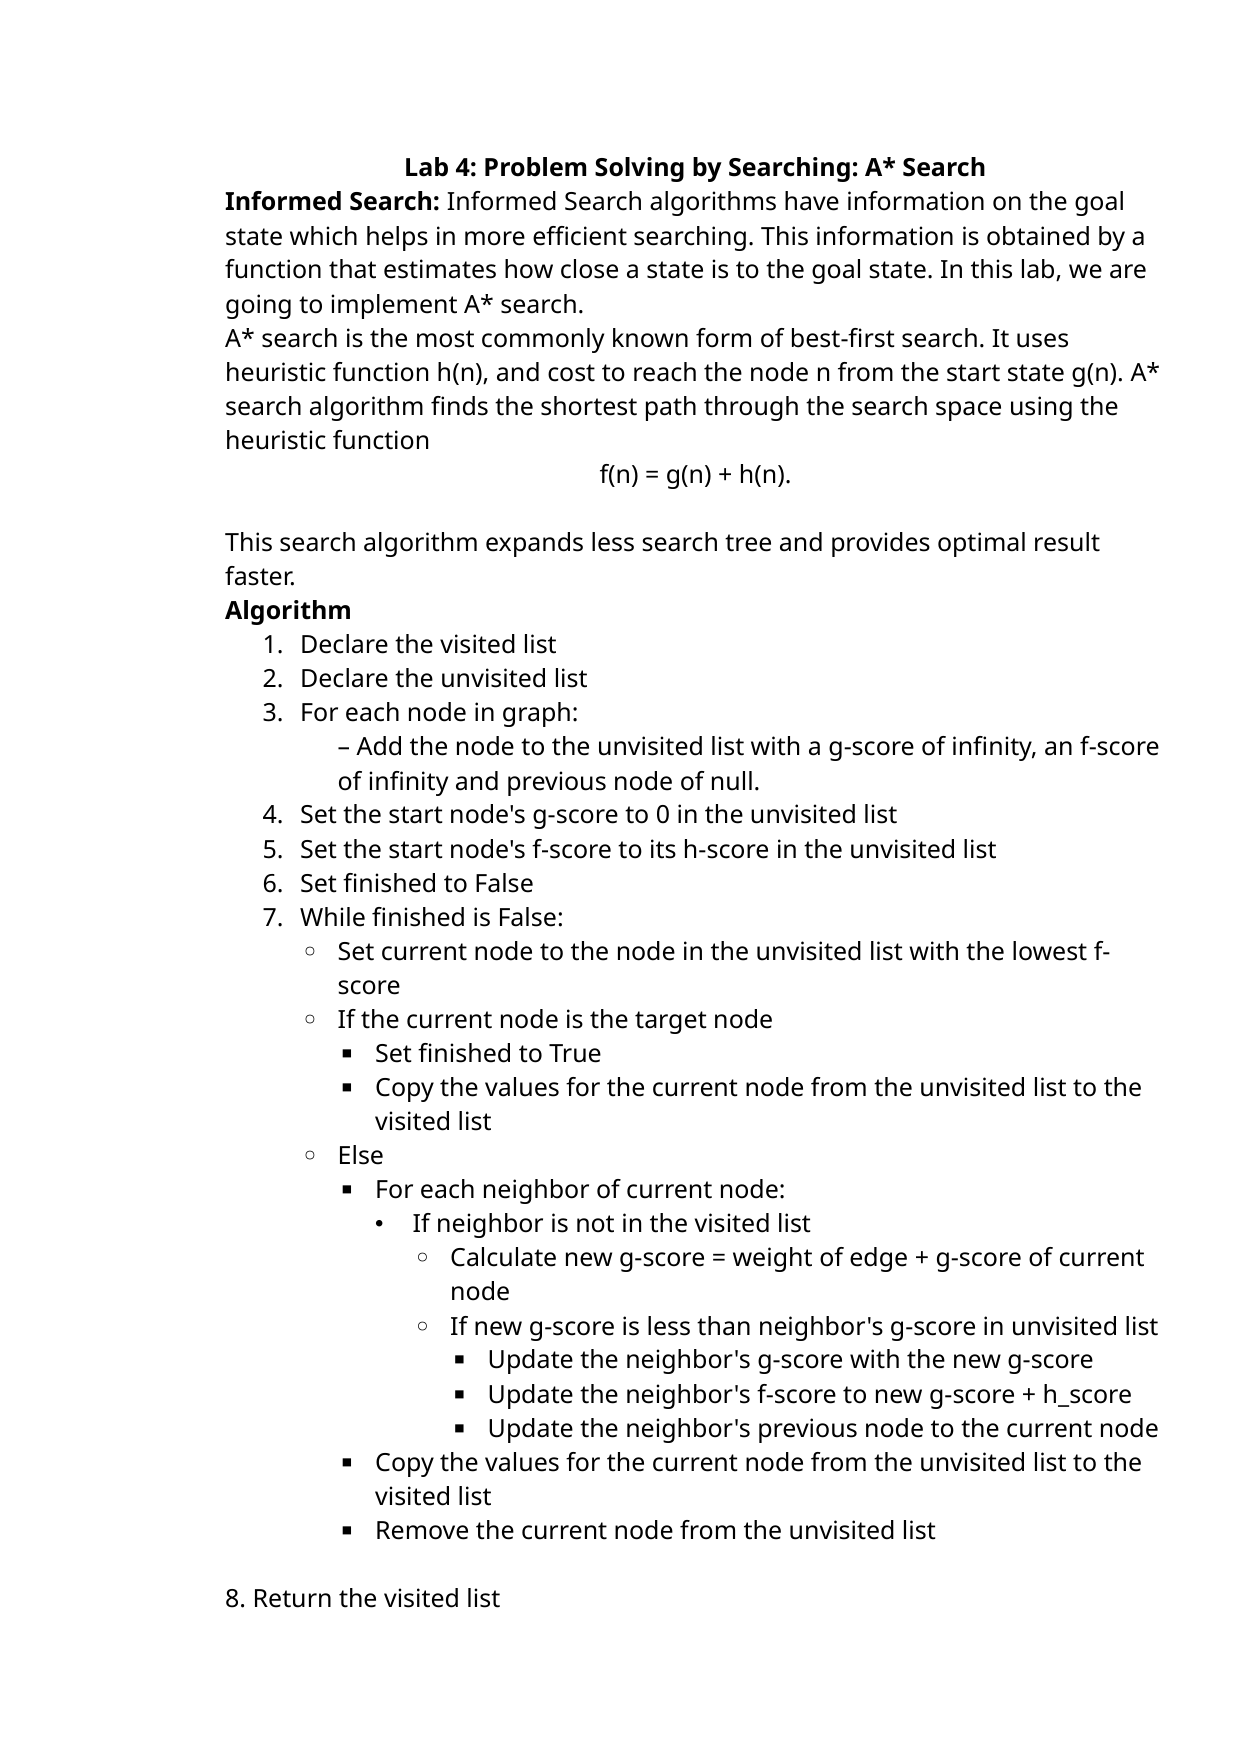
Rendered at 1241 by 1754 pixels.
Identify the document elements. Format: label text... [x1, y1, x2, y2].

list Else [300, 1138, 1166, 1172]
list If the current node is the target node [300, 1002, 1166, 1036]
list For each neighbor of current node: [337, 1172, 1166, 1206]
list Declare the unvisited list [262, 661, 1166, 695]
text A* search is the most commonly known form of best-first search. It uses heuristic function h(n), and cost to reach the node n from the start state g(n). A* search algorithm finds the shortest path through the search space using the heuristic function [225, 320, 1166, 457]
list If neighbor is not in the visited list [375, 1206, 1166, 1240]
list For each node in graph: [262, 695, 1166, 729]
list Update the neighbor's previous node to the current node [450, 1410, 1166, 1444]
list Update the neighbor's g-score with the new g-score [450, 1342, 1166, 1376]
text Algorithm [225, 593, 1166, 627]
text Lab 4: Problem Solving by Searching: A* Search [225, 150, 1166, 184]
list Declare the visited list [262, 627, 1166, 661]
list Remove the current node from the unvisited list [337, 1512, 1166, 1547]
list Set the start node's f-score to its h-score in the unvisited list [262, 831, 1166, 865]
list Set finished to False [262, 865, 1166, 899]
list Set current node to the node in the unvisited list with the lowest f-score [300, 933, 1166, 1002]
list Set the start node's g-score to 0 in the unvisited list [262, 797, 1166, 831]
text Informed Search: Informed Search algorithms have information on the goal state which helps in more efficient searching. This information is obtained by a function that estimates how close a state is to the goal state. In this lab, we are going to implement A* search. [225, 184, 1166, 320]
list If new g-score is less than neighbor's g-score in unvisited list [412, 1308, 1166, 1342]
list Set finished to True [337, 1036, 1166, 1070]
list Calculate new g-score = weight of edge + g-score of current node [412, 1240, 1166, 1308]
text 8. Return the visited list [225, 1581, 1166, 1615]
list – Add the node to the unvisited list with a g-score of infinity, an f-score of infinity and previous node of null. [300, 729, 1166, 797]
list Copy the values for the current node from the unvisited list to the visited list [337, 1070, 1166, 1138]
text This search algorithm expands less search tree and provides optimal result faster. [225, 525, 1166, 593]
list Copy the values for the current node from the unvisited list to the visited list [337, 1444, 1166, 1512]
list Update the neighbor's f-score to new g-score + h_score [450, 1376, 1166, 1410]
list While finished is False: [262, 899, 1166, 933]
text f(n) = g(n) + h(n). [225, 457, 1166, 491]
